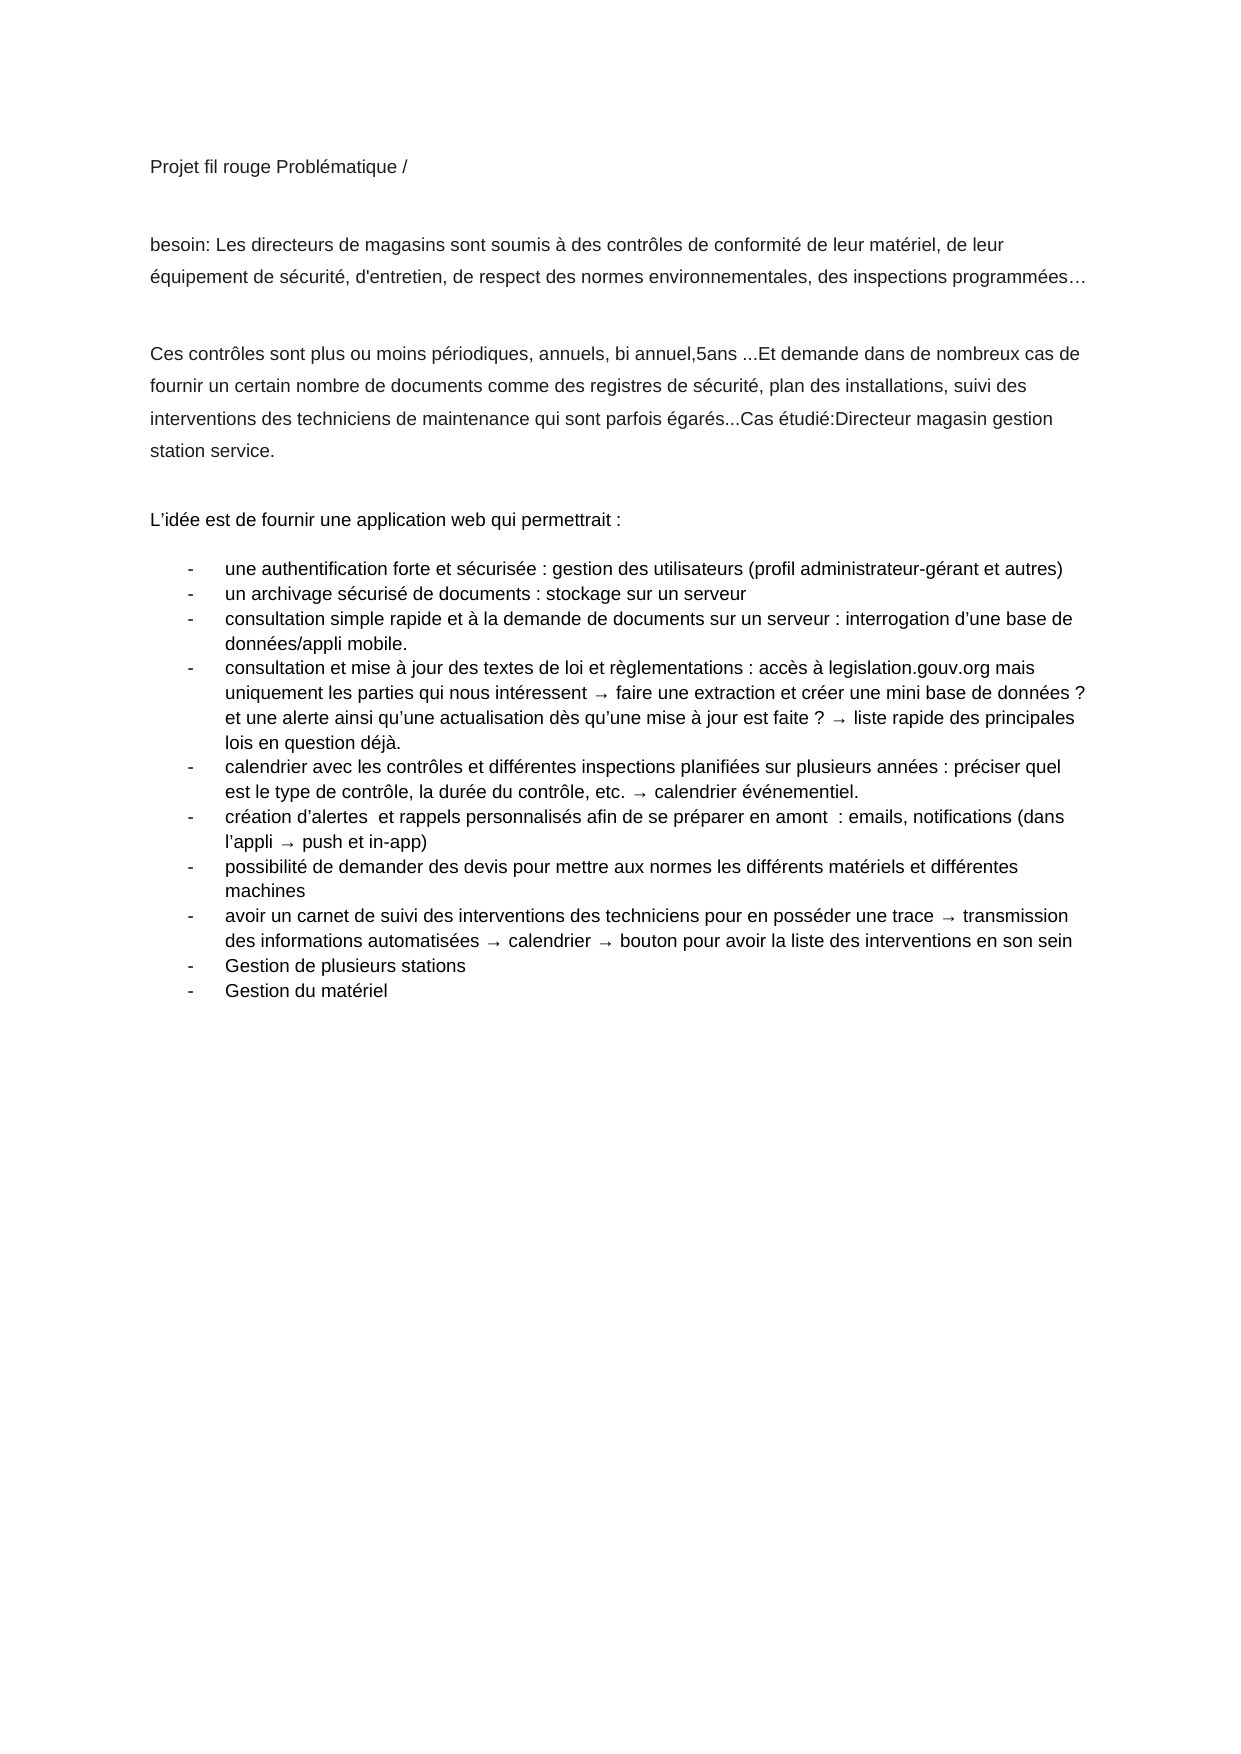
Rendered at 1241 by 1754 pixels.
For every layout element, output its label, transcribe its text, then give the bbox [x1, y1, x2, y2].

list consultation et mise à jour des textes de loi et règlementations : accès à legislation.gouv.org mais uniquement les parties qui nous intéressent → faire une extraction et créer une mini base de données ? et une alerte ainsi qu’une actualisation dès qu’une mise à jour est faite ? → liste rapide des principales lois en question déjà. [187, 657, 1090, 753]
text besoin: Les directeurs de magasins sont soumis à des contrôles de conformité de leur matériel, de leur équipement de sécurité, d'entretien, de respect des normes environnementales, des inspections programmées… [150, 233, 1090, 287]
text Projet fil rouge Problématique / [150, 156, 1090, 178]
text Ces contrôles sont plus ou moins périodiques, annuels, bi annuel,5ans ...Et demande dans de nombreux cas de fournir un certain nombre de documents comme des registres de sécurité, plan des installations, suivi des interventions des techniciens de maintenance qui sont parfois égarés...Cas étudié:Directeur magasin gestion station service. [150, 343, 1090, 461]
list Gestion de plusieurs stations [187, 954, 1090, 976]
list création d’alertes et rappels personnalisés afin de se préparer en amont : emails, notifications (dans l’appli → push et in-app) [187, 806, 1090, 852]
list calendrier avec les contrôles et différentes inspections planifiées sur plusieurs années : préciser quel est le type de contrôle, la durée du contrôle, etc. → calendrier événementiel. [187, 756, 1090, 803]
text L’idée est de fournir une application web qui permettrait : [150, 508, 1090, 530]
list possibilité de demander des devis pour mettre aux normes les différents matériels et différentes machines [187, 855, 1090, 902]
list un archivage sécurisé de documents : stockage sur un serveur [187, 583, 1090, 604]
list une authentification forte et sécurisée : gestion des utilisateurs (profil administrateur-gérant et autres) [187, 558, 1090, 579]
list Gestion du matériel [187, 979, 1090, 1001]
list avoir un carnet de suivi des interventions des techniciens pour en posséder une trace → transmission des informations automatisées → calendrier → bouton pour avoir la liste des interventions en son sein [187, 905, 1090, 951]
list consultation simple rapide et à la demande de documents sur un serveur : interrogation d’une base de données/appli mobile. [187, 607, 1090, 654]
